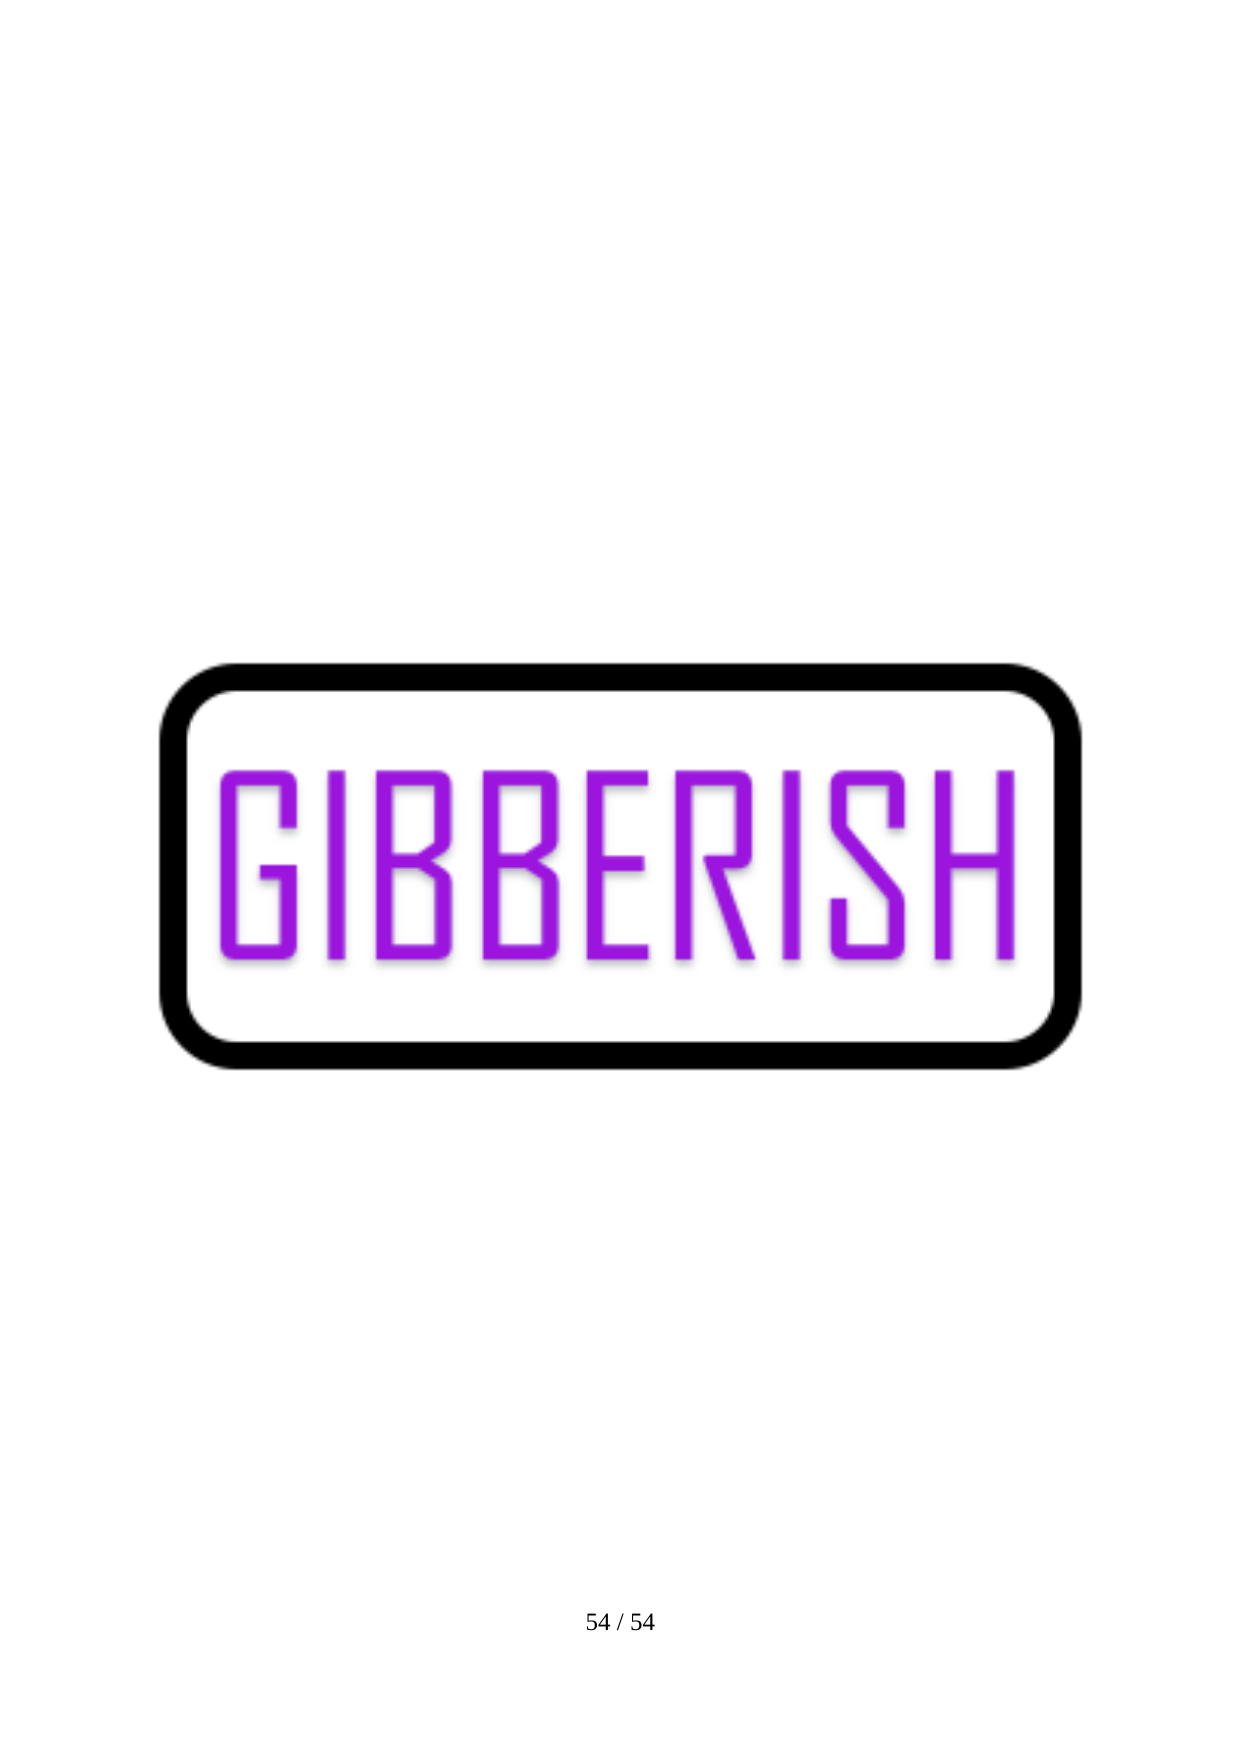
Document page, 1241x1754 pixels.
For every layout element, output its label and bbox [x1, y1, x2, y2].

picture [133, 631, 1107, 1104]
